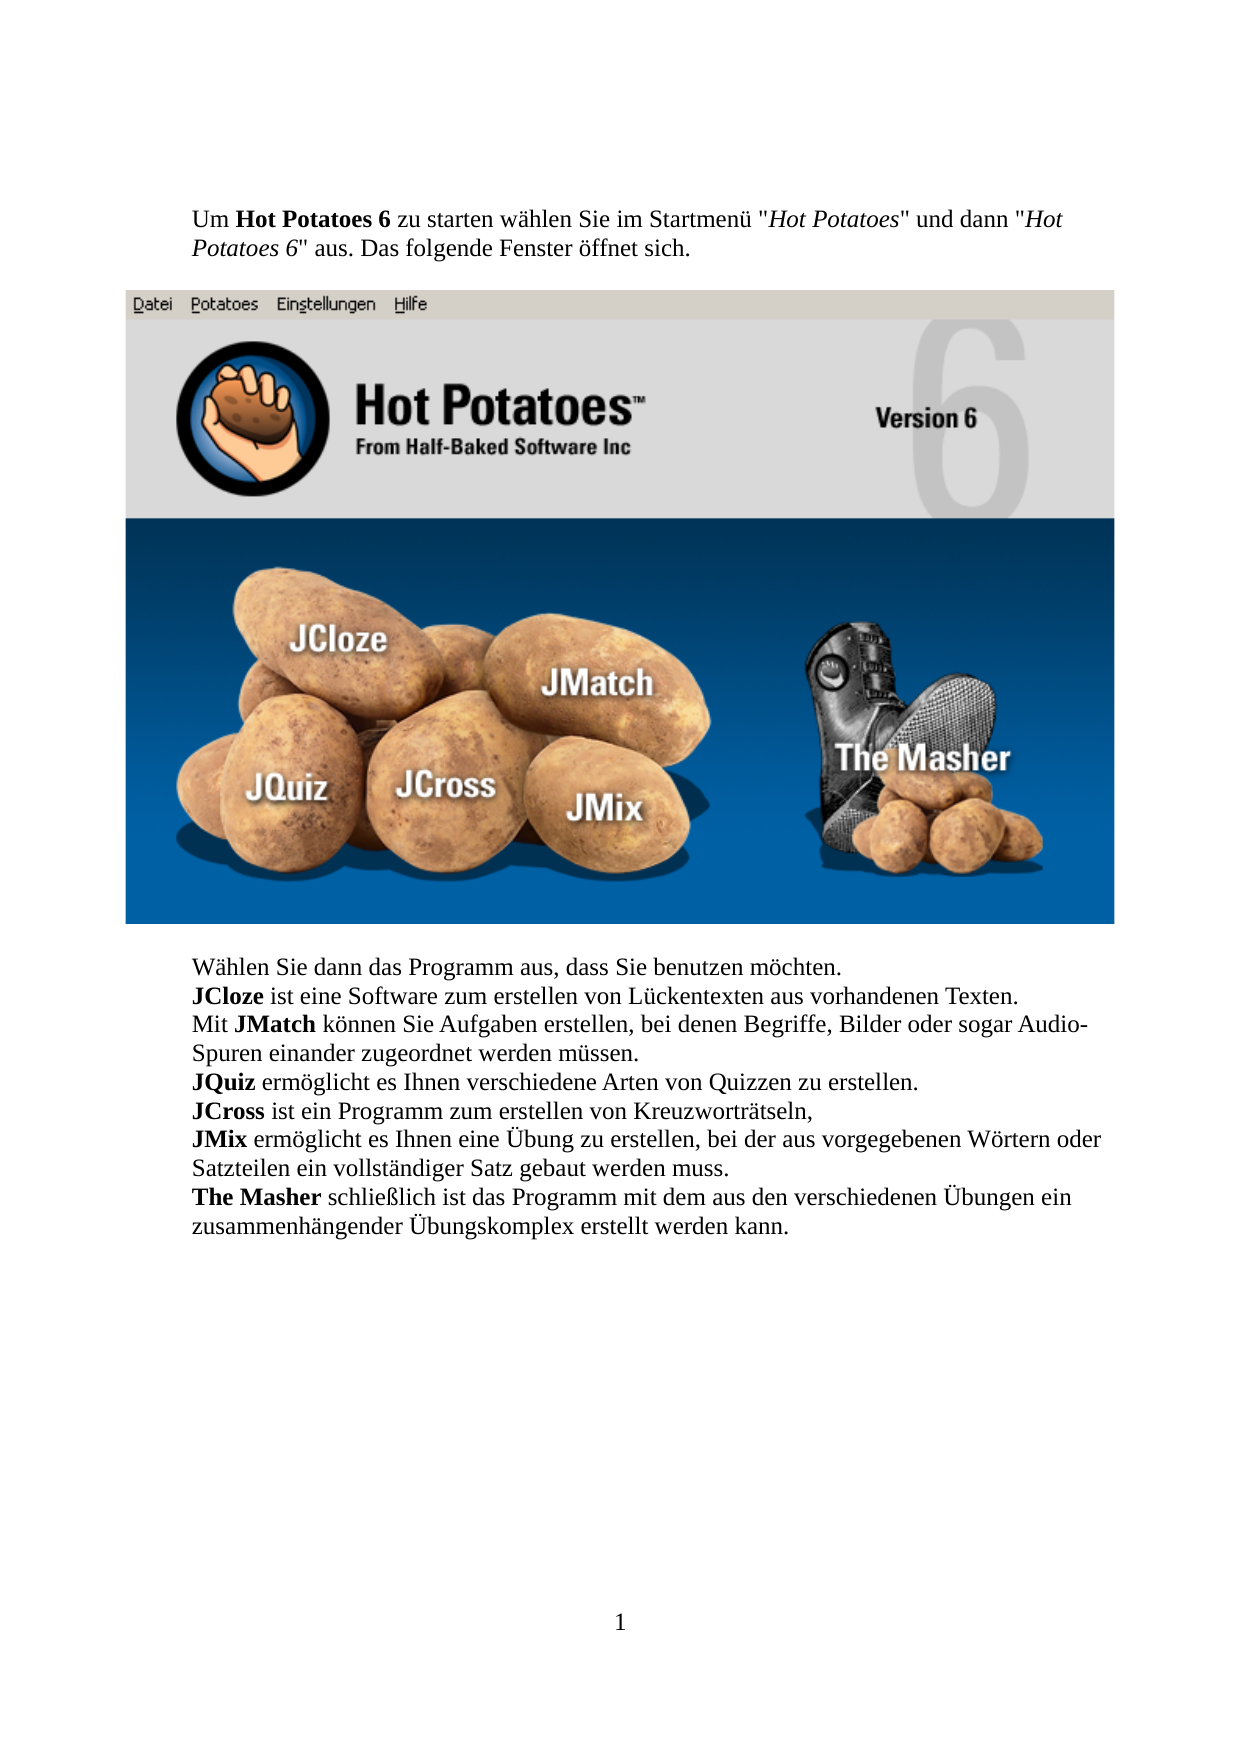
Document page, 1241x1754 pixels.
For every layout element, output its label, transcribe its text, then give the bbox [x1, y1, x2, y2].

text JQuiz ermöglicht es Ihnen verschiedene Arten von Quizzen zu erstellen. [192, 1067, 1122, 1096]
text JMix ermöglicht es Ihnen eine Übung zu erstellen, bei der aus vorgegebenen Wörtern oder Satzteilen ein vollständiger Satz gebaut werden muss. [192, 1124, 1122, 1182]
text Um Hot Potatoes 6 zu starten wählen Sie im Startmenü "Hot Potatoes" und dann "Hot Potatoes 6" aus. Das folgende Fenster öffnet sich. [192, 204, 1122, 262]
picture [125, 290, 1115, 924]
text Wählen Sie dann das Programm aus, dass Sie benutzen möchten. [192, 952, 1122, 981]
text JCloze ist eine Software zum erstellen von Lückentexten aus vorhandenen Texten. [192, 981, 1122, 1009]
text Mit JMatch können Sie Aufgaben erstellen, bei denen Begriffe, Bilder oder sogar Audio-Spuren einander zugeordnet werden müssen. [192, 1009, 1122, 1067]
text JCross ist ein Programm zum erstellen von Kreuzworträtseln, [192, 1096, 1122, 1124]
text The Masher schließlich ist das Programm mit dem aus den verschiedenen Übungen ein zusammenhängender Übungskomplex erstellt werden kann. [192, 1182, 1122, 1239]
